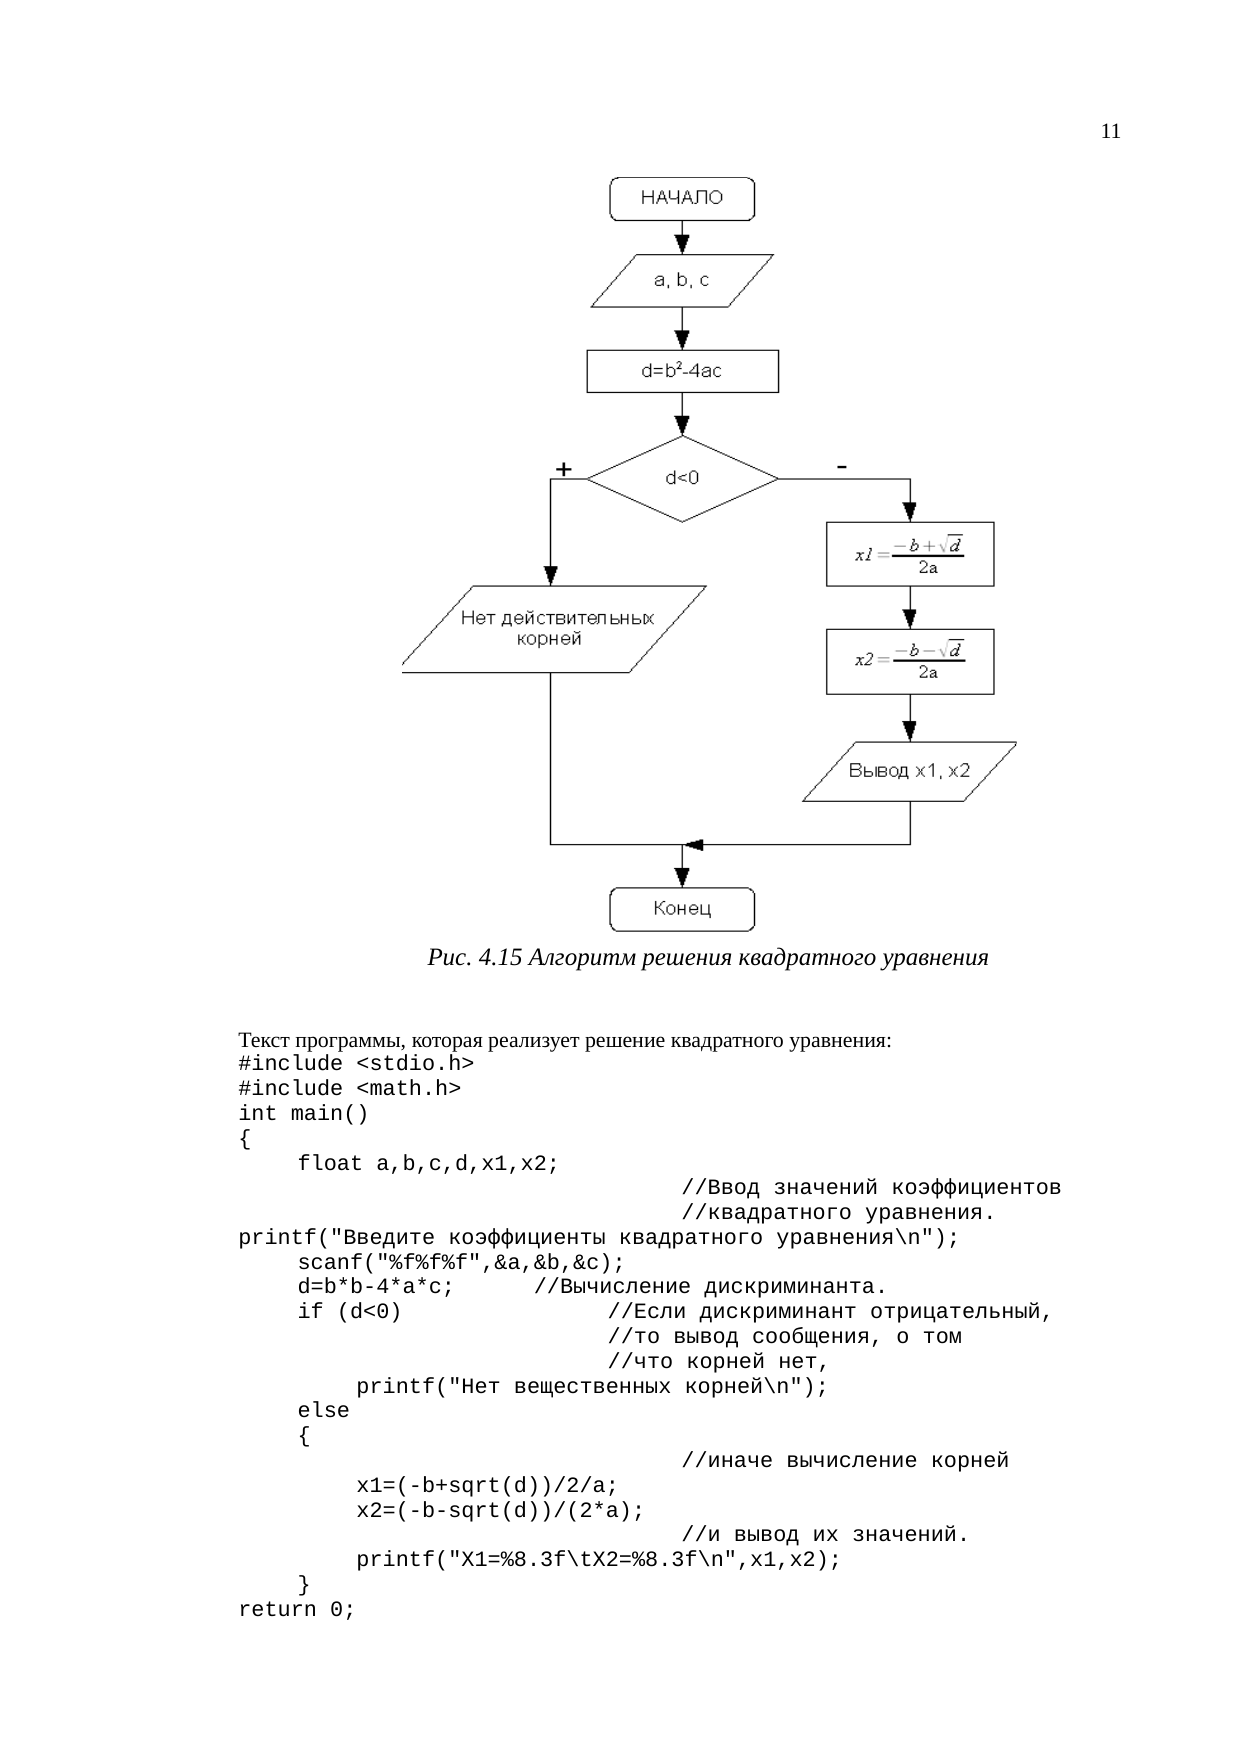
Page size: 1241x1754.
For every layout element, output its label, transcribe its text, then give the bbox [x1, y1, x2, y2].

text //и вывод их значений. [238, 1524, 1121, 1548]
text int main() [238, 1102, 1121, 1127]
text //что корней нет, [238, 1350, 1121, 1375]
text #include <stdio.h> [238, 1053, 1121, 1077]
text printf("X1=%8.3f\tX2=%8.3f\n",x1,x2); [238, 1548, 1121, 1573]
text x1=(-b+sqrt(d))/2/a; [238, 1474, 1121, 1499]
text else [238, 1400, 1121, 1424]
text { [238, 1127, 1121, 1152]
text //Ввод значений коэффициентов [238, 1177, 1121, 1201]
text d=b*b-4*a*c; //Вычисление дискриминанта. [238, 1276, 1121, 1301]
text return 0; [238, 1598, 1121, 1623]
text } [238, 1573, 1121, 1598]
text //квадратного уравнения. [238, 1201, 1121, 1226]
text scanf("%f%f%f",&a,&b,&c); [238, 1251, 1121, 1276]
text { [238, 1424, 1121, 1449]
text //то вывод сообщения, о том [238, 1325, 1121, 1350]
text //иначе вычисление корней [238, 1449, 1121, 1474]
text Текст программы, которая реализует решение квадратного уравнения: [179, 1027, 1121, 1053]
picture [402, 177, 1017, 943]
text printf("Нет вещественных корней\n"); [238, 1375, 1121, 1400]
text printf("Введите коэффициенты квадратного уравнения\n"); [238, 1226, 1121, 1251]
text x2=(-b-sqrt(d))/(2*a); [238, 1499, 1121, 1524]
text if (d<0) //Если дискриминант отрицательный, [238, 1301, 1121, 1325]
text #include <math.h> [238, 1077, 1121, 1102]
text float a,b,c,d,x1,x2; [238, 1152, 1121, 1177]
text Рис. 4.15 Алгоритм решения квадратного уравнения [318, 942, 1042, 971]
